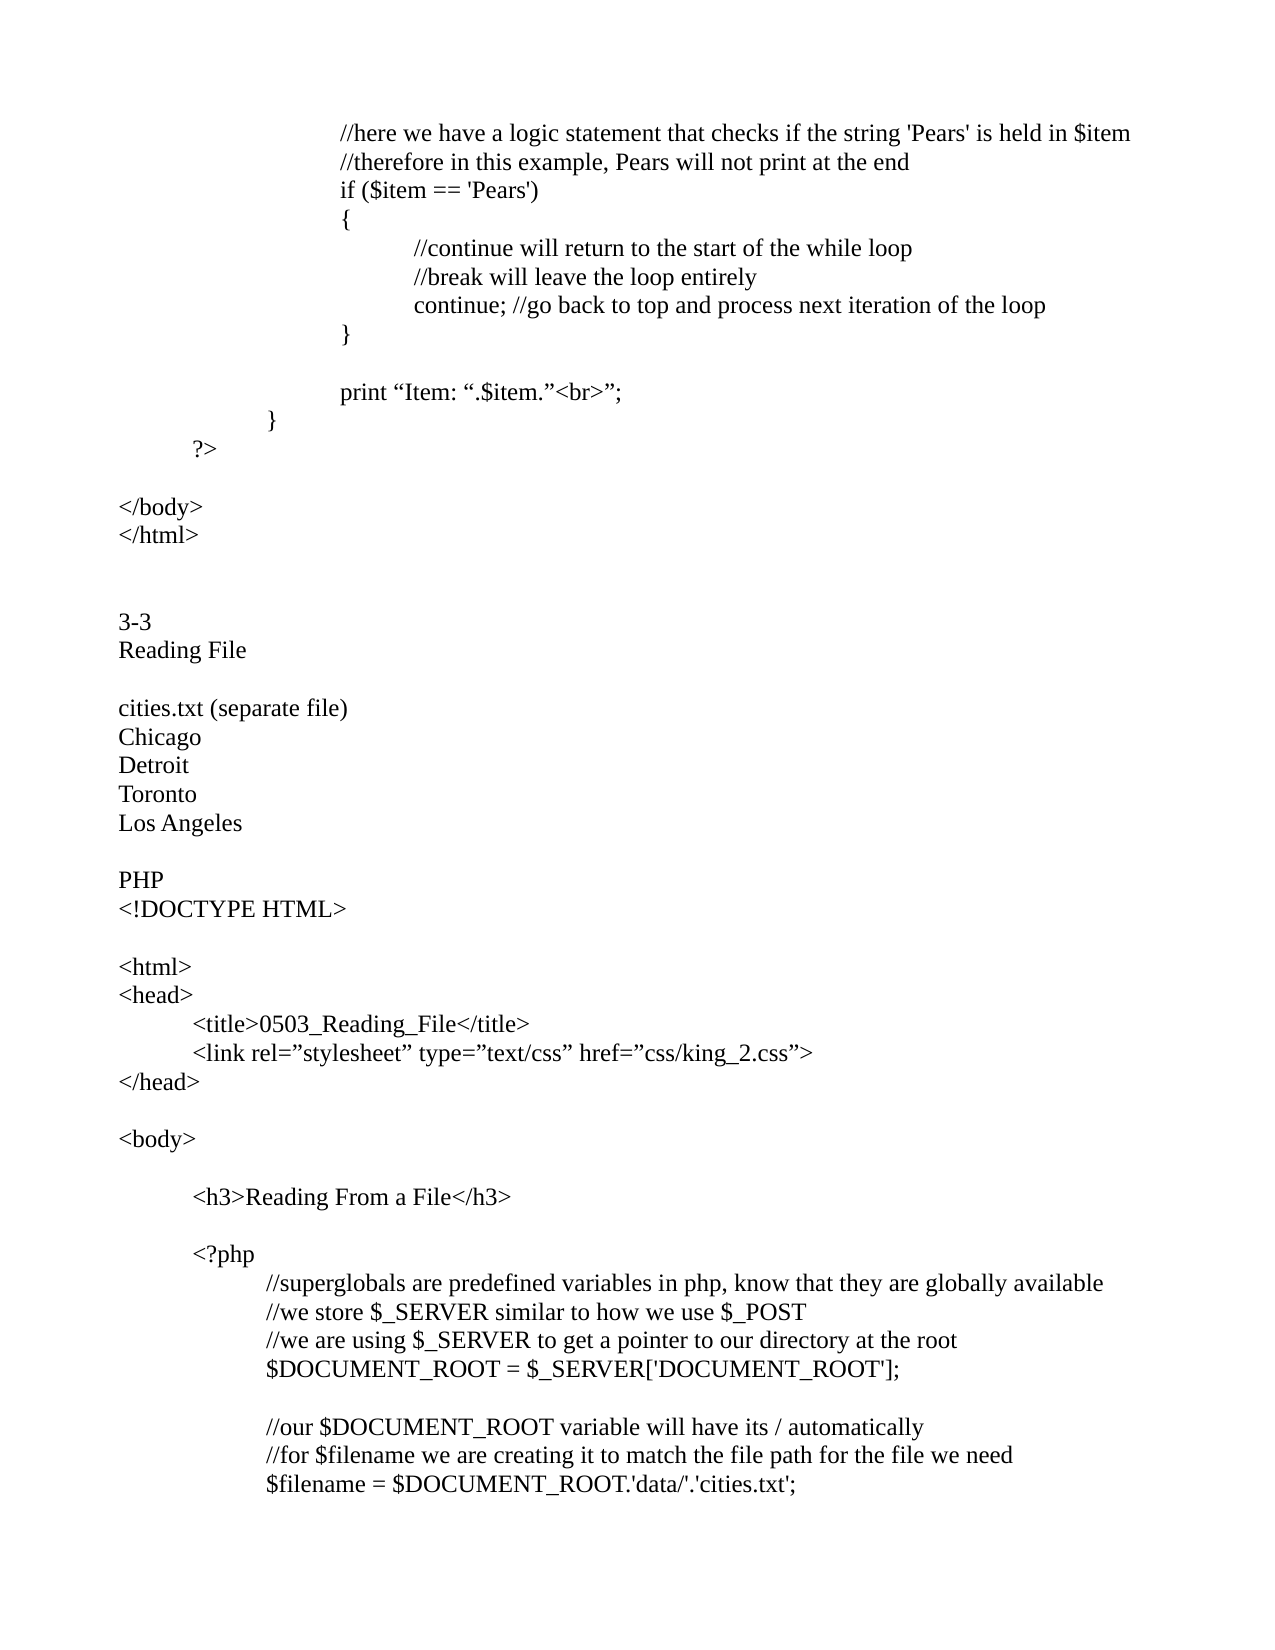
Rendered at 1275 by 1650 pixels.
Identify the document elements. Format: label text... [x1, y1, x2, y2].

text //superglobals are predefined variables in php, know that they are globally available [118, 1268, 1157, 1297]
text <h3>Reading From a File</h3> [118, 1182, 1157, 1211]
text if ($item == 'Pears') [118, 176, 1157, 204]
text </body> [118, 492, 1157, 521]
text Chicago [118, 722, 1157, 751]
text <title>0503_Reading_File</title> [118, 1009, 1157, 1038]
text Los Angeles [118, 808, 1157, 837]
text { [118, 204, 1157, 233]
text } [118, 406, 1157, 434]
text } [118, 319, 1157, 348]
text Reading File [118, 636, 1157, 664]
text //here we have a logic statement that checks if the string 'Pears' is held in $item [118, 118, 1157, 147]
text </head> [118, 1067, 1157, 1096]
text PHP [118, 866, 1157, 894]
text <?php [118, 1239, 1157, 1268]
text Toronto [118, 779, 1157, 808]
text continue; //go back to top and process next iteration of the loop [118, 291, 1157, 319]
text <!DOCTYPE HTML> [118, 894, 1157, 923]
text ?> [118, 434, 1157, 463]
text 3-3 [118, 607, 1157, 636]
text Detroit [118, 751, 1157, 779]
text <html> [118, 952, 1157, 981]
text print “Item: “.$item.”<br>”; [118, 377, 1157, 406]
text //we are using $_SERVER to get a pointer to our directory at the root [118, 1326, 1157, 1354]
text //for $filename we are creating it to match the file path for the file we need [118, 1441, 1157, 1469]
text //our $DOCUMENT_ROOT variable will have its / automatically [118, 1412, 1157, 1441]
text //break will leave the loop entirely [118, 262, 1157, 291]
text </html> [118, 521, 1157, 549]
text $DOCUMENT_ROOT = $_SERVER['DOCUMENT_ROOT']; [118, 1354, 1157, 1383]
text //therefore in this example, Pears will not print at the end [118, 147, 1157, 176]
text <link rel=”stylesheet” type=”text/css” href=”css/king_2.css”> [118, 1038, 1157, 1067]
text <head> [118, 981, 1157, 1009]
text //continue will return to the start of the while loop [118, 233, 1157, 262]
text $filename = $DOCUMENT_ROOT.'data/'.'cities.txt'; [118, 1469, 1157, 1498]
text cities.txt (separate file) [118, 693, 1157, 722]
text <body> [118, 1124, 1157, 1153]
text //we store $_SERVER similar to how we use $_POST [118, 1297, 1157, 1326]
